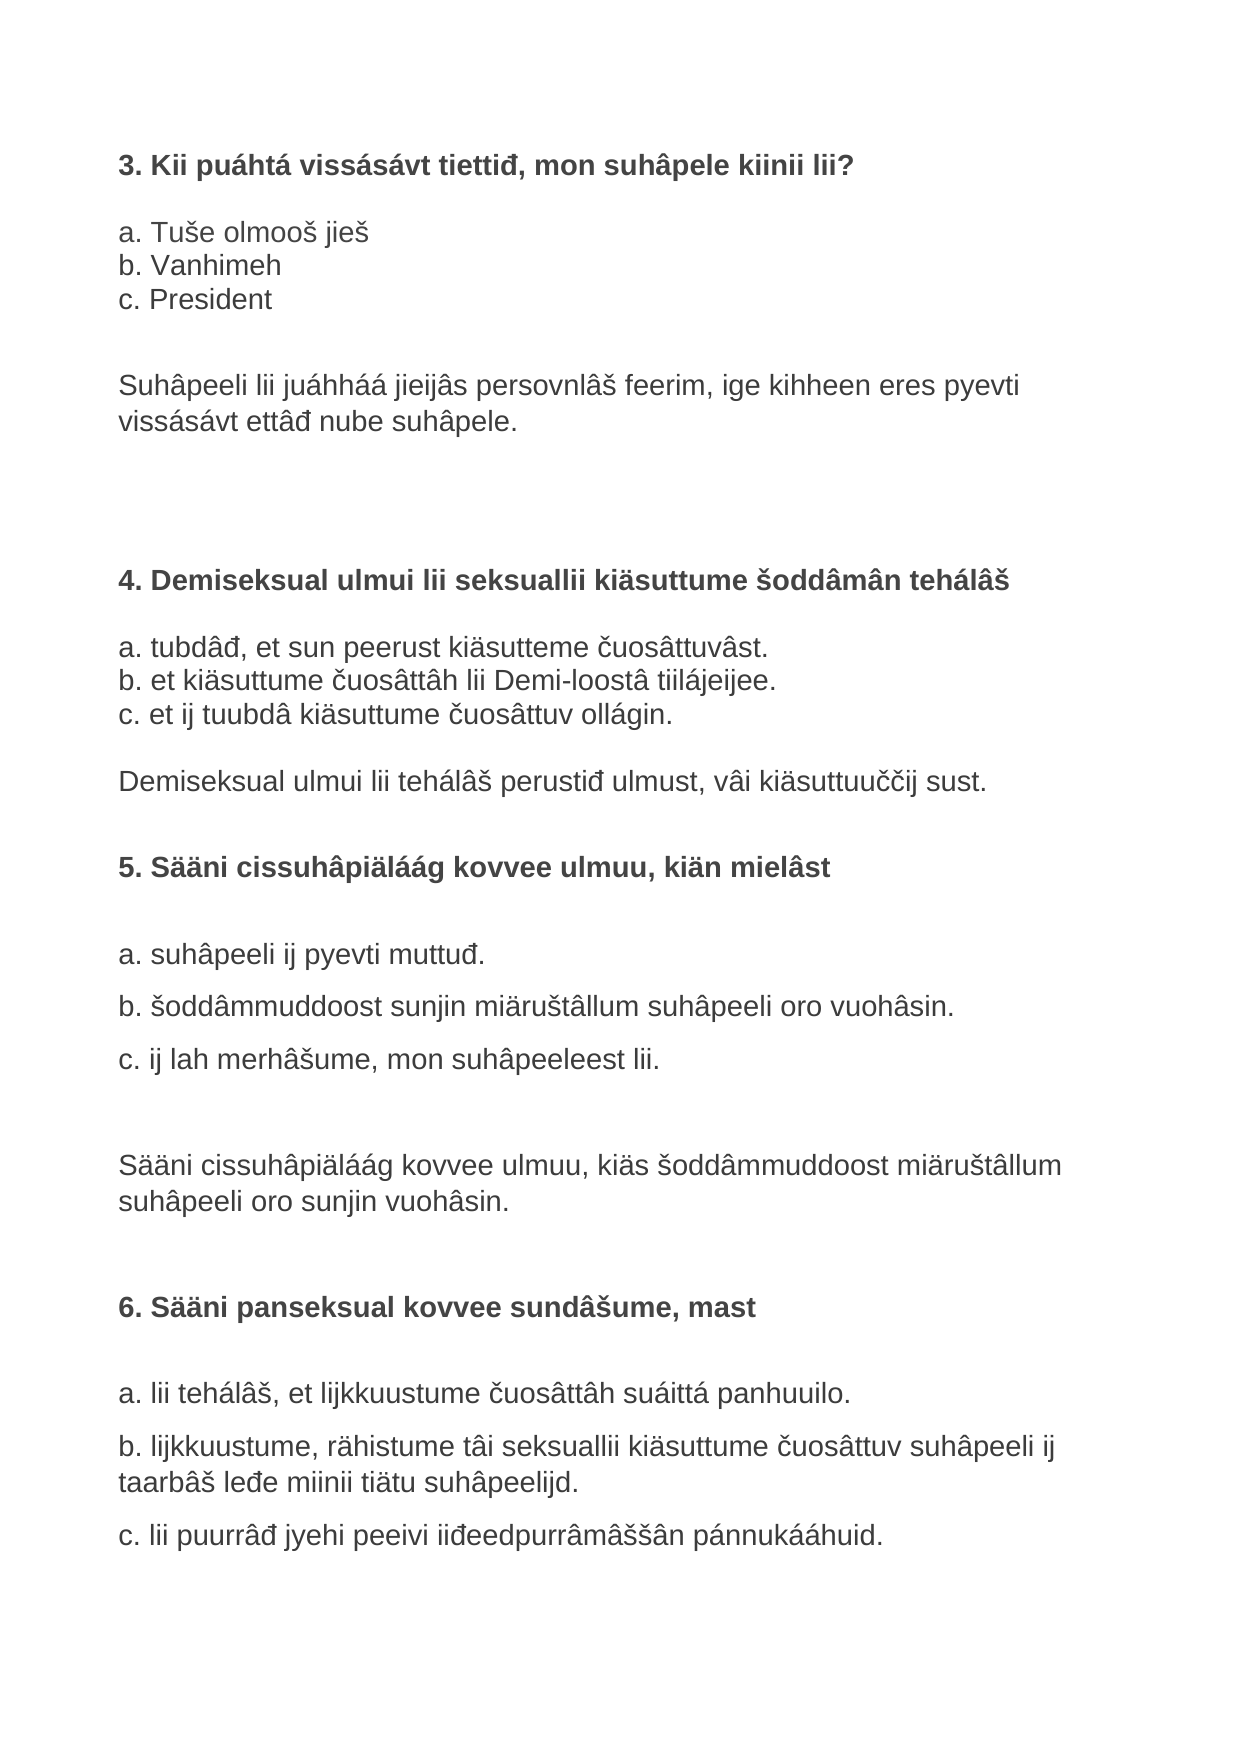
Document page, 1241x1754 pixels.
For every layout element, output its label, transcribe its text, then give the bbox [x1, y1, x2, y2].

text Sääni cissuhâpiäláág kovvee ulmuu, kiäs šoddâmmuddoost miäruštâllum suhâpeeli oro sunjin vuohâsin. [118, 1148, 1122, 1218]
subtitle 4. Demiseksual ulmui lii seksuallii kiäsuttume šoddâmân tehálâš [118, 563, 1122, 596]
subtitle 5. Sääni cissuhâpiäláág kovvee ulmuu, kiän mielâst [118, 850, 1122, 884]
subtitle b. et kiäsuttume čuosâttâh lii Demi-loostâ tiilájeijee. [118, 663, 1122, 697]
subtitle c. et ij tuubdâ kiäsuttume čuosâttuv ollágin. [118, 697, 1122, 730]
subtitle 3. Kii puáhtá vissásávt tiettiđ, mon suhâpele kiinii lii? [118, 148, 1122, 181]
subtitle c. President [118, 282, 1122, 315]
text c. lii puurrâđ jyehi peeivi iiđeedpurrâmâššân pánnukááhuid. [118, 1518, 1122, 1551]
subtitle a. Tuše olmooš jieš [118, 215, 1122, 248]
text Suhâpeeli lii juáhháá jieijâs persovnlâš feerim, ige kihheen eres pyevti vissásávt ettâđ nube suhâpele. [118, 368, 1122, 438]
subtitle b. Vanhimeh [118, 248, 1122, 282]
text a. lii tehálâš, et lijkkuustume čuosâttâh suáittá panhuuilo. [118, 1376, 1122, 1409]
subtitle a. tubdâđ, et sun peerust kiäsutteme čuosâttuvâst. [118, 630, 1122, 663]
text a. suhâpeeli ij pyevti muttuđ. [118, 937, 1122, 970]
subtitle 6. Sääni panseksual kovvee sundâšume, mast [118, 1290, 1122, 1323]
text c. ij lah merhâšume, mon suhâpeeleest lii. [118, 1042, 1122, 1076]
text Demiseksual ulmui lii tehálâš perustiđ ulmust, vâi kiäsuttuuččij sust. [118, 764, 1122, 797]
text b. šoddâmmuddoost sunjin miäruštâllum suhâpeeli oro vuohâsin. [118, 989, 1122, 1023]
text b. lijkkuustume, rähistume tâi seksuallii kiäsuttume čuosâttuv suhâpeeli ij taarbâš leđe miinii tiätu suhâpeelijd. [118, 1429, 1122, 1498]
